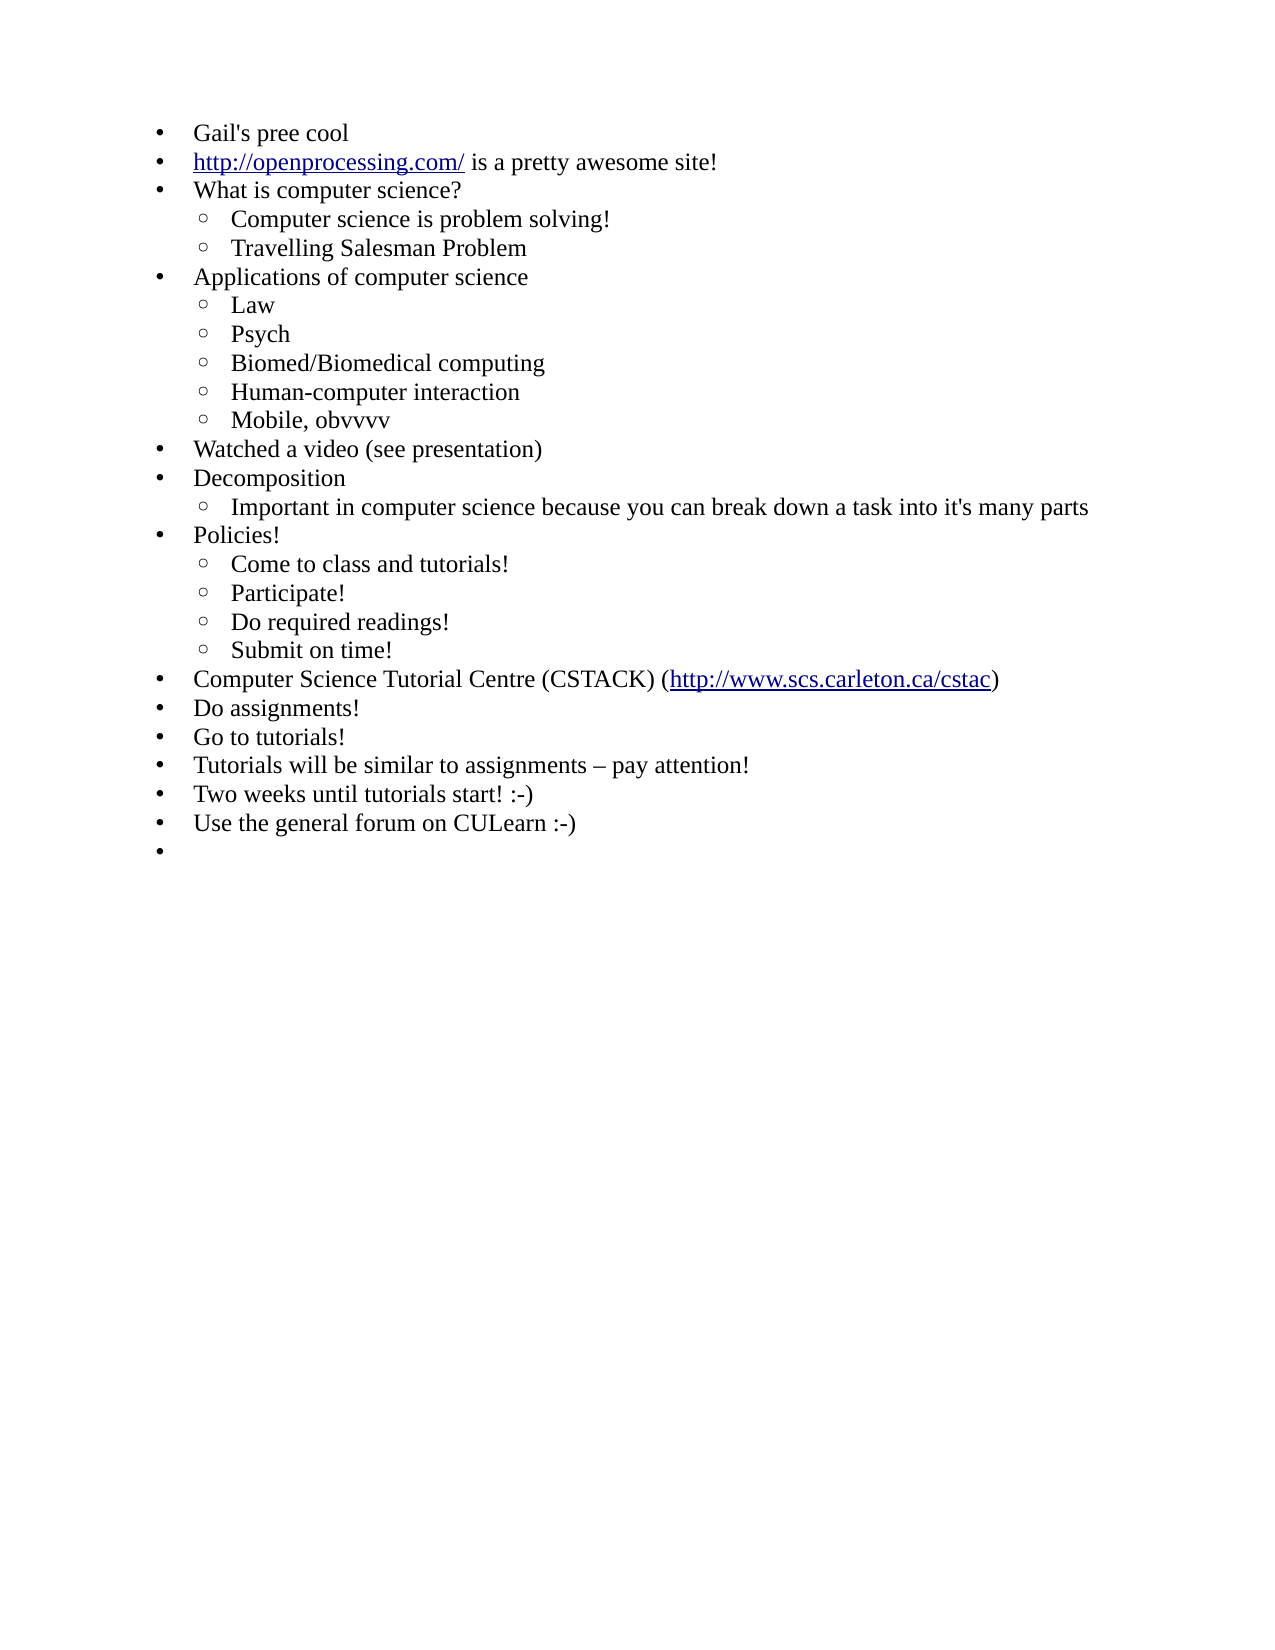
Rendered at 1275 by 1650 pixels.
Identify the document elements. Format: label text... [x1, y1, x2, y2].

list Use the general forum on CULearn :-) [156, 808, 1157, 837]
list Two weeks until tutorials start! :-) [156, 779, 1157, 808]
list Do assignments! [156, 693, 1157, 722]
list Computer Science Tutorial Centre (CSTACK) (http://www.scs.carleton.ca/cstac) [156, 664, 1157, 693]
list Important in computer science because you can break down a task into it's many parts [193, 492, 1157, 521]
list Decomposition [156, 463, 1157, 492]
list Travelling Salesman Problem [193, 233, 1157, 262]
list Tutorials will be similar to assignments – pay attention! [156, 751, 1157, 779]
list Go to tutorials! [156, 722, 1157, 751]
list Come to class and tutorials! [193, 549, 1157, 578]
list Watched a video (see presentation) [156, 434, 1157, 463]
list Do required readings! [193, 607, 1157, 636]
list Gail's pree cool [156, 118, 1157, 147]
list Applications of computer science [156, 262, 1157, 291]
list Law [193, 291, 1157, 319]
list http://openprocessing.com/ is a pretty awesome site! [156, 147, 1157, 176]
list What is computer science? [156, 176, 1157, 204]
list Computer science is problem solving! [193, 204, 1157, 233]
list Biomed/Biomedical computing [193, 348, 1157, 377]
list Participate! [193, 578, 1157, 607]
list Psych [193, 319, 1157, 348]
list Submit on time! [193, 636, 1157, 664]
list Human-computer interaction [193, 377, 1157, 406]
list Mobile, obvvvv [193, 406, 1157, 434]
list Policies! [156, 521, 1157, 549]
